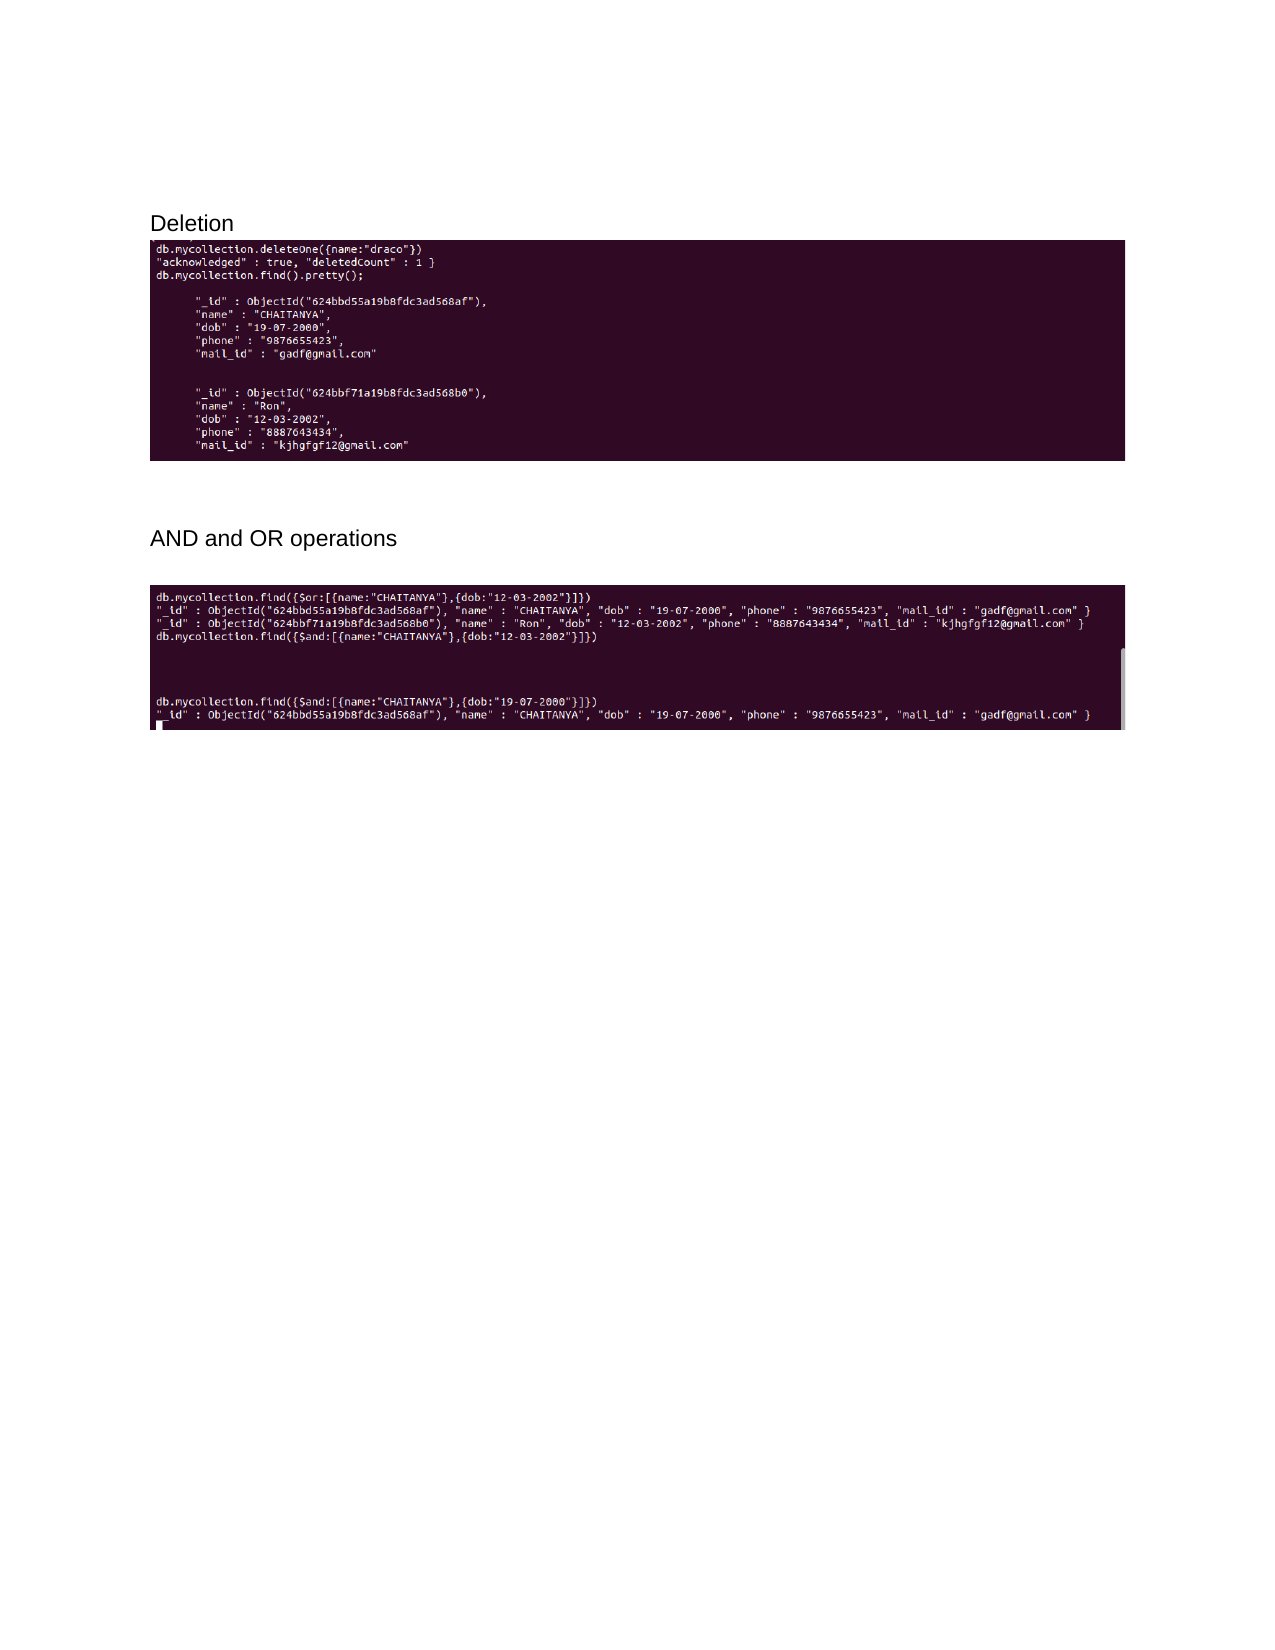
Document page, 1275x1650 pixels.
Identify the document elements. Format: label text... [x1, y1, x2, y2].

picture [150, 240, 1125, 461]
text Deletion [150, 210, 1125, 237]
text AND and OR operations [150, 525, 1125, 552]
picture [150, 585, 1125, 730]
